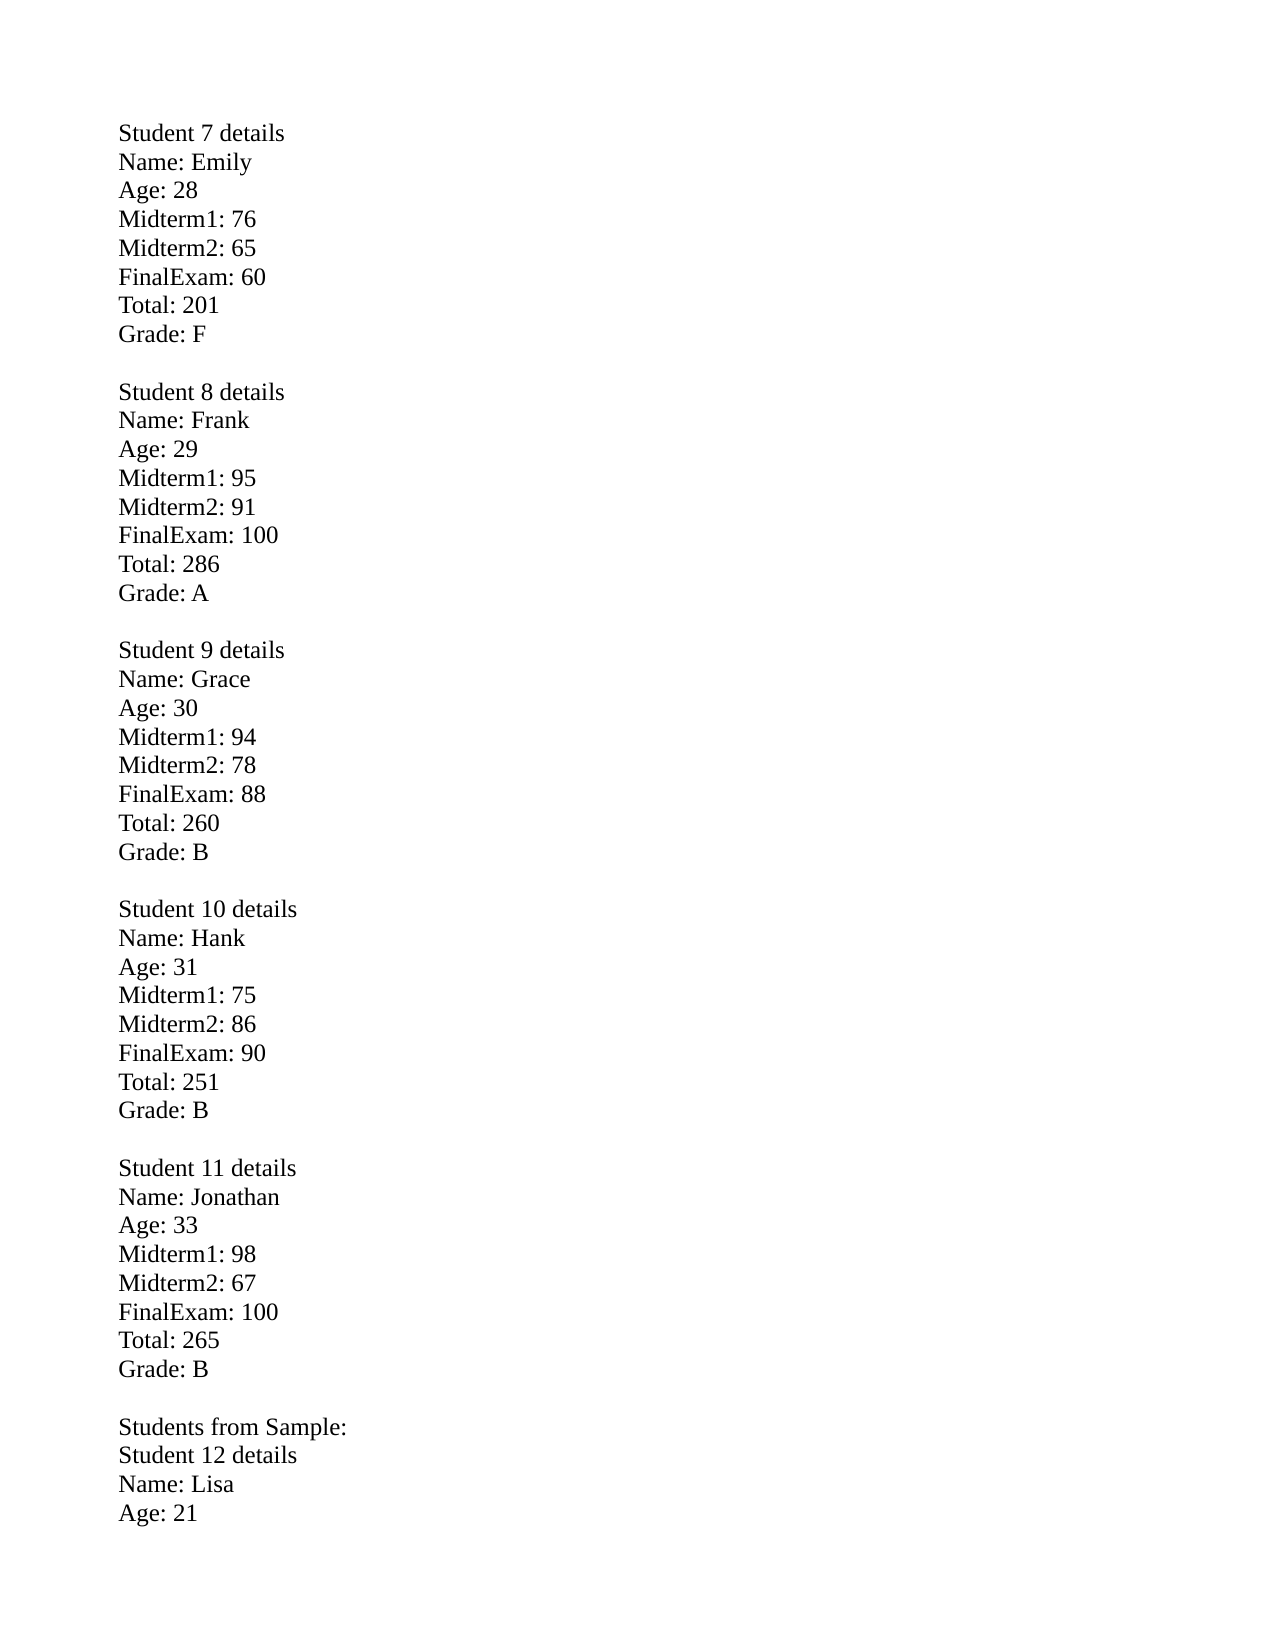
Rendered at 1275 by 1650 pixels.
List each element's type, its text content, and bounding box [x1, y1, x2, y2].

text Age: 31 [118, 952, 1157, 981]
text Total: 201 [118, 291, 1157, 319]
text Midterm2: 86 [118, 1009, 1157, 1038]
text Midterm2: 65 [118, 233, 1157, 262]
text Name: Frank [118, 406, 1157, 434]
text Midterm1: 95 [118, 463, 1157, 492]
text Grade: A [118, 578, 1157, 607]
text Midterm2: 67 [118, 1268, 1157, 1297]
text Student 8 details [118, 377, 1157, 406]
text Midterm1: 94 [118, 722, 1157, 751]
text Midterm2: 78 [118, 751, 1157, 779]
text FinalExam: 88 [118, 779, 1157, 808]
text Age: 29 [118, 434, 1157, 463]
text Name: Lisa [118, 1469, 1157, 1498]
text Grade: B [118, 1354, 1157, 1383]
text Name: Grace [118, 664, 1157, 693]
text Name: Emily [118, 147, 1157, 176]
text Total: 260 [118, 808, 1157, 837]
text Age: 21 [118, 1498, 1157, 1527]
text Midterm1: 98 [118, 1239, 1157, 1268]
text Age: 33 [118, 1211, 1157, 1239]
text Total: 286 [118, 549, 1157, 578]
text FinalExam: 100 [118, 521, 1157, 549]
text Grade: B [118, 837, 1157, 866]
text Student 11 details [118, 1153, 1157, 1182]
text Midterm1: 76 [118, 204, 1157, 233]
text Student 9 details [118, 636, 1157, 664]
text Student 10 details [118, 894, 1157, 923]
text Student 12 details [118, 1441, 1157, 1469]
text FinalExam: 90 [118, 1038, 1157, 1067]
text Age: 30 [118, 693, 1157, 722]
text Total: 265 [118, 1326, 1157, 1354]
text Students from Sample: [118, 1412, 1157, 1441]
text Grade: F [118, 319, 1157, 348]
text Total: 251 [118, 1067, 1157, 1096]
text Name: Jonathan [118, 1182, 1157, 1211]
text Student 7 details [118, 118, 1157, 147]
text Age: 28 [118, 176, 1157, 204]
text Grade: B [118, 1096, 1157, 1124]
text FinalExam: 100 [118, 1297, 1157, 1326]
text FinalExam: 60 [118, 262, 1157, 291]
text Midterm1: 75 [118, 981, 1157, 1009]
text Midterm2: 91 [118, 492, 1157, 521]
text Name: Hank [118, 923, 1157, 952]
